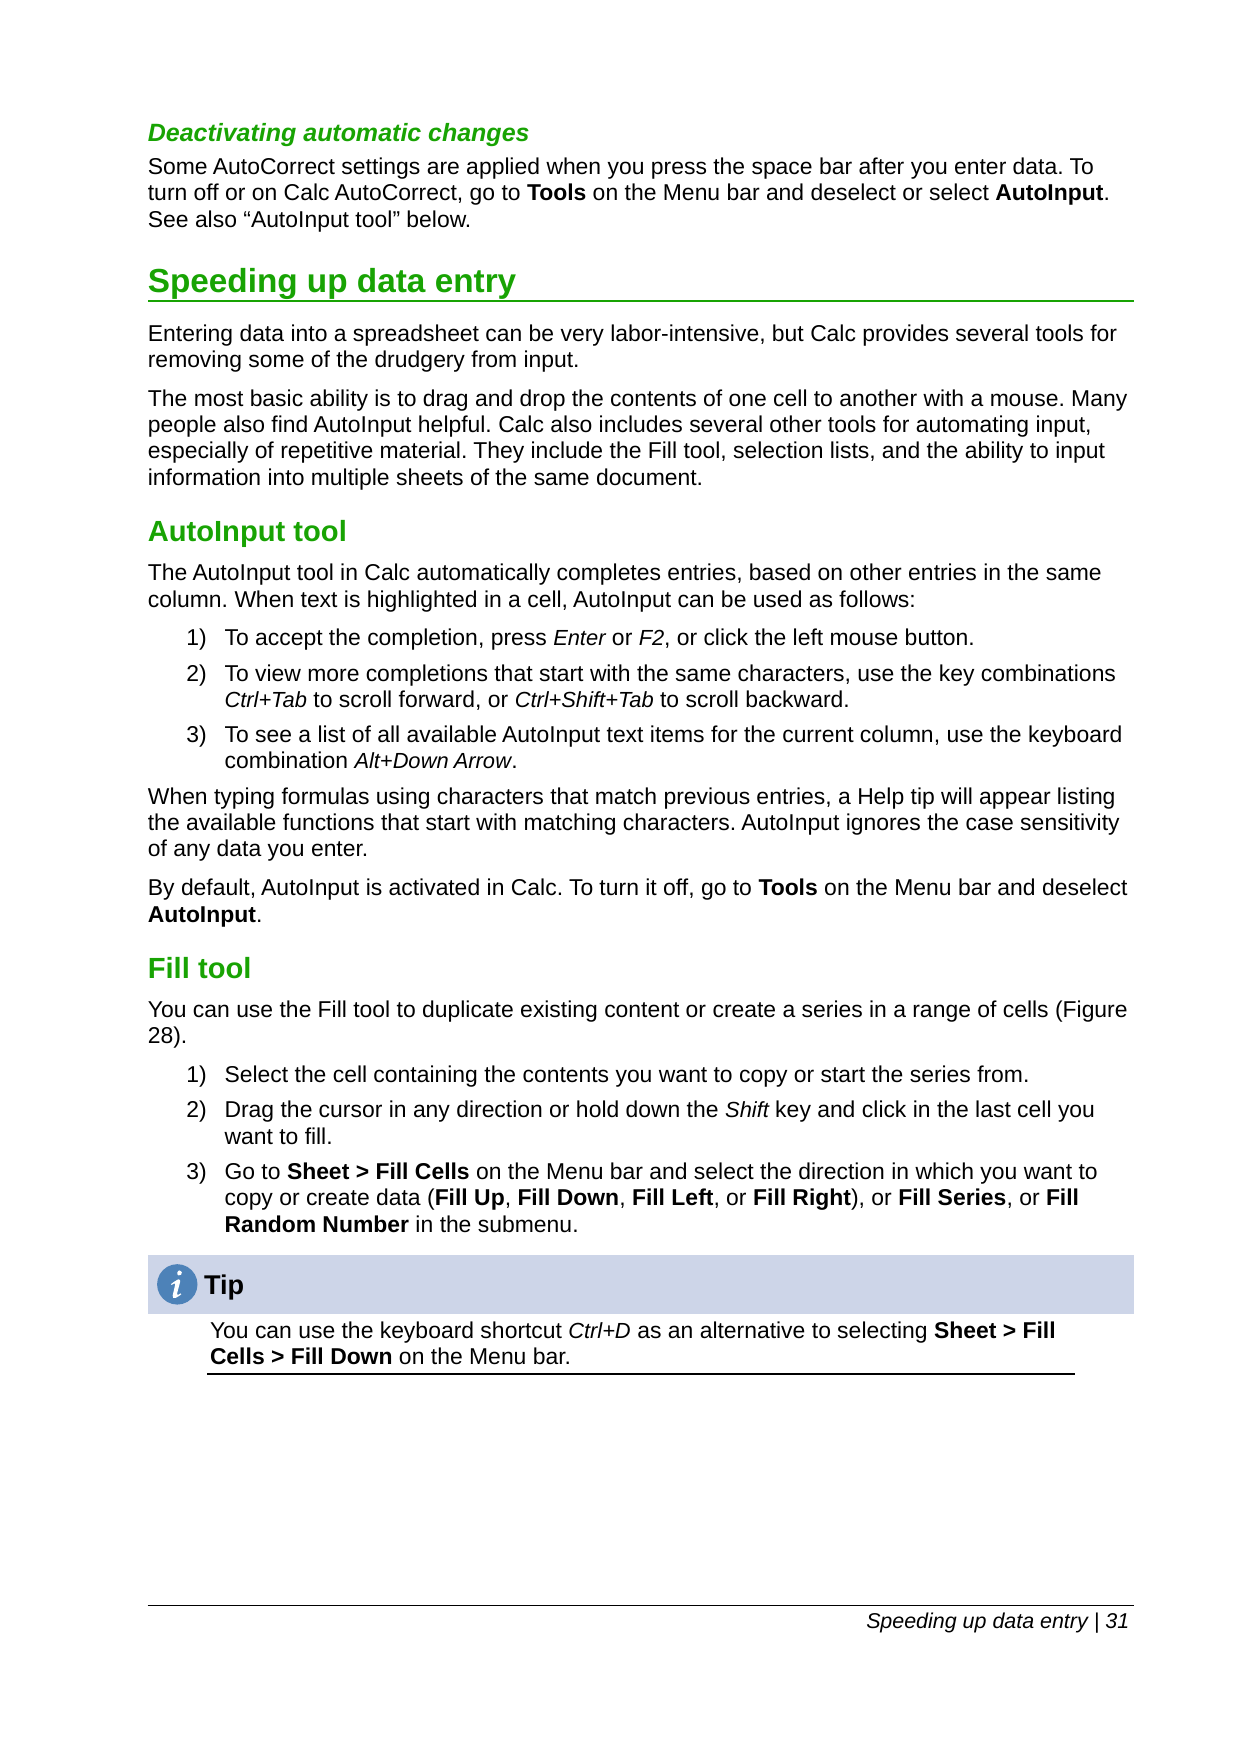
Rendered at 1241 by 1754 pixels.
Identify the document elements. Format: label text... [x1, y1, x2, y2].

text Some AutoCorrect settings are applied when you press the space bar after you enter data. To turn off or on Calc AutoCorrect, go to Tools on the Menu bar and deselect or select AutoInput. See also “AutoInput tool” below. [148, 153, 1134, 232]
subtitle Fill tool [148, 951, 1134, 984]
list Go to Sheet > Fill Cells on the Menu bar and select the direction in which you want to copy or create data (Fill Up, Fill Down, Fill Left, or Fill Right), or Fill Series, or Fill Random Number in the submenu. [207, 1158, 1134, 1237]
text The AutoInput tool in Calc automatically completes entries, based on other entries in the same column. When text is highlighted in a cell, AutoInput can be used as follows: [148, 559, 1134, 612]
text Entering data into a spreadsheet can be very labor-intensive, but Calc provides several tools for removing some of the drudgery from input. [148, 319, 1134, 372]
text By default, AutoInput is activated in Calc. To turn it off, go to Tools on the Menu bar and deselect AutoInput. [148, 874, 1134, 927]
list To accept the completion, press Enter or F2, or click the left mouse button. [207, 624, 1134, 651]
subtitle Tip [148, 1255, 1134, 1314]
subtitle AutoInput tool [148, 514, 1134, 547]
text The most basic ability is to drag and drop the contents of one cell to another with a mouse. Many people also find AutoInput helpful. Calc also includes several other tools for automating input, especially of repetitive material. They include the Fill tool, selection lists, and the ability to input information into multiple sheets of the same document. [148, 385, 1134, 490]
list To view more completions that start with the same characters, use the key combinations Ctrl+Tab to scroll forward, or Ctrl+Shift+Tab to scroll backward. [207, 659, 1134, 712]
text You can use the Fill tool to duplicate existing content or create a series in a range of cells (Figure 28). [148, 996, 1134, 1049]
list Select the cell containing the contents you want to copy or start the series from. [207, 1061, 1134, 1087]
subtitle Deactivating automatic changes [148, 118, 1134, 147]
subtitle Speeding up data entry [148, 261, 1134, 300]
text When typing formulas using characters that match previous entries, a Help tip will appear listing the available functions that start with matching characters. AutoInput ignores the case sensitivity of any data you enter. [148, 783, 1134, 862]
text You can use the keyboard shortcut Ctrl+D as an alternative to selecting Sheet > Fill Cells > Fill Down on the Menu bar. [207, 1314, 1075, 1373]
list To see a list of all available AutoInput text items for the current column, use the keyboard combination Alt+Down Arrow. [207, 721, 1134, 774]
list Drag the cursor in any direction or hold down the Shift key and click in the last cell you want to fill. [207, 1096, 1134, 1149]
